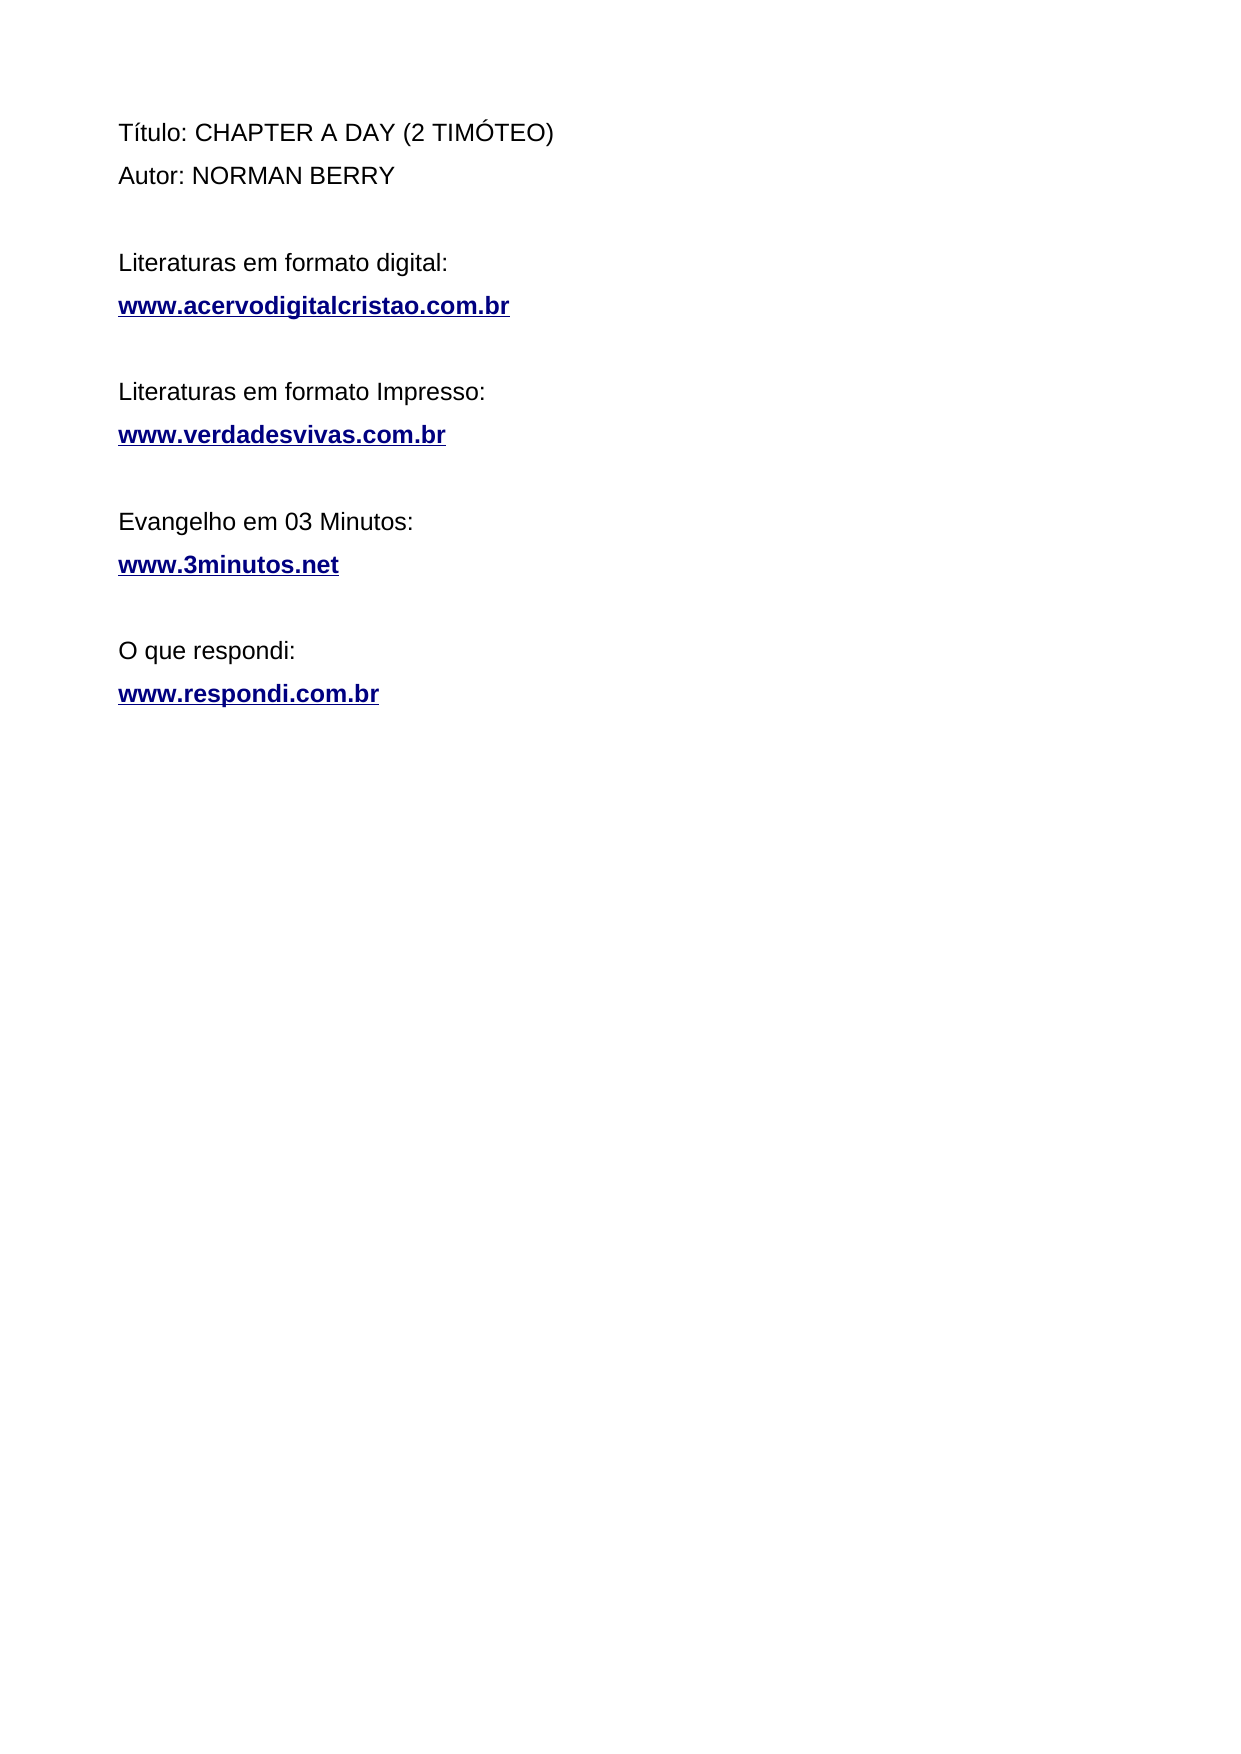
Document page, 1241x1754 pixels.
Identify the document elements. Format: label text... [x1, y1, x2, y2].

text Título: CHAPTER A DAY (2 TIMÓTEO) Autor: NORMAN BERRY Literaturas em formato digital: www.acervodigitalcristao.com.br Literaturas em formato Impresso: www.verdadesvivas.com.br Evangelho em 03 Minutos: www.3minutos.net O que respondi: www.respondi.com.br [118, 118, 1122, 708]
